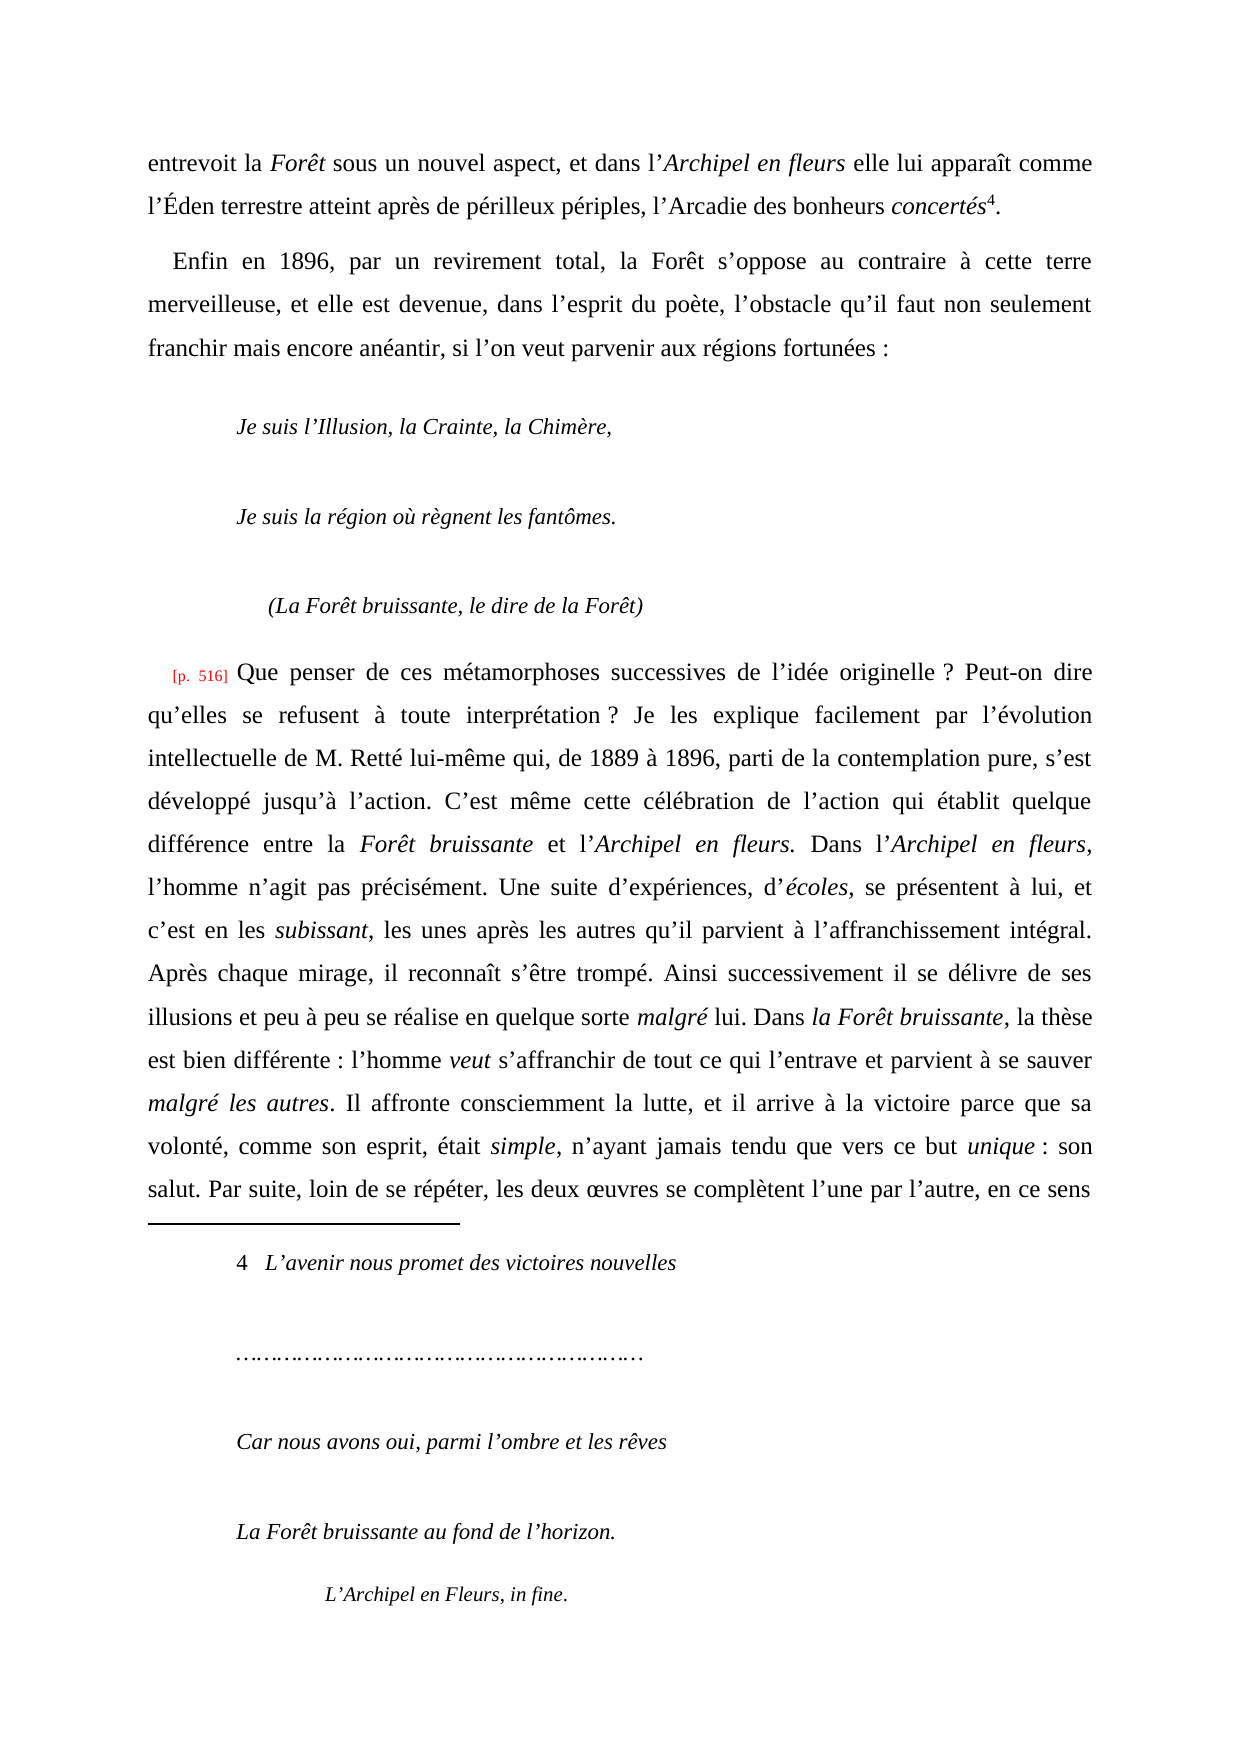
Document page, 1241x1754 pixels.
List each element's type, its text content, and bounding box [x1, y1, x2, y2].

text Je suis la région où règnent les fantômes. [236, 503, 1093, 529]
text La Forêt bruissante au fond de l’horizon. [236, 1518, 1093, 1544]
text Je suis l’Illusion, la Crainte, la Chimère, [236, 413, 1093, 439]
text entrevoit la Forêt sous un nouvel aspect, et dans l’Archipel en fleurs elle lui apparaît comme l’Éden terrestre atteint après de périlleux périples, l’Arcadie des bonheurs concertés. [148, 148, 1093, 219]
text …………………………………………………… [236, 1339, 1093, 1365]
text Enfin en 1896, par un revirement total, la Forêt s’oppose au contraire à cette terre merveilleuse, et elle est devenue, dans l’esprit du poète, l’obstacle qu’il faut non seulement franchir mais encore anéantir, si l’on veut parvenir aux régions fortunées : [148, 246, 1093, 361]
text [p. 516] Que penser de ces métamorphoses successives de l’idée originelle ? Peut-on dire qu’elles se refusent à toute interprétation ? Je les explique facilement par l’évolution intellectuelle de M. Retté lui-même qui, de 1889 à 1896, parti de la contemplation pure, s’est développé jusqu’à l’action. C’est même cette célébration de l’action qui établit quelque différence entre la Forêt bruissante et l’Archipel en fleurs. Dans l’Archipel en fleurs, l’homme n’agit pas précisément. Une suite d’expériences, d’écoles, se présentent à lui, et c’est en les subissant, les unes après les autres qu’il parvient à l’affranchissement intégral. Après chaque mirage, il reconnaît s’être trompé. Ainsi successivement il se délivre de ses illusions et peu à peu se réalise en quelque sorte malgré lui. Dans la Forêt bruissante, la thèse est bien différente : l’homme veut s’affranchir de tout ce qui l’entrave et parvient à se sauver malgré les autres. Il affronte consciemment la lutte, et il arrive à la victoire parce que sa volonté, comme son esprit, était simple, n’ayant jamais tendu que vers ce but unique : son salut. Par suite, loin de se répéter, les deux œuvres se complètent l’une par l’autre, en ce sens [148, 657, 1093, 1203]
text L’Archipel en Fleurs, in fine. [325, 1582, 1093, 1606]
text Car nous avons oui, parmi l’ombre et les rêves [236, 1428, 1093, 1455]
text (La Forêt bruissante, le dire de la Forêt) [236, 592, 1093, 618]
text L’avenir nous promet des victoires nouvelles [236, 1249, 1093, 1276]
